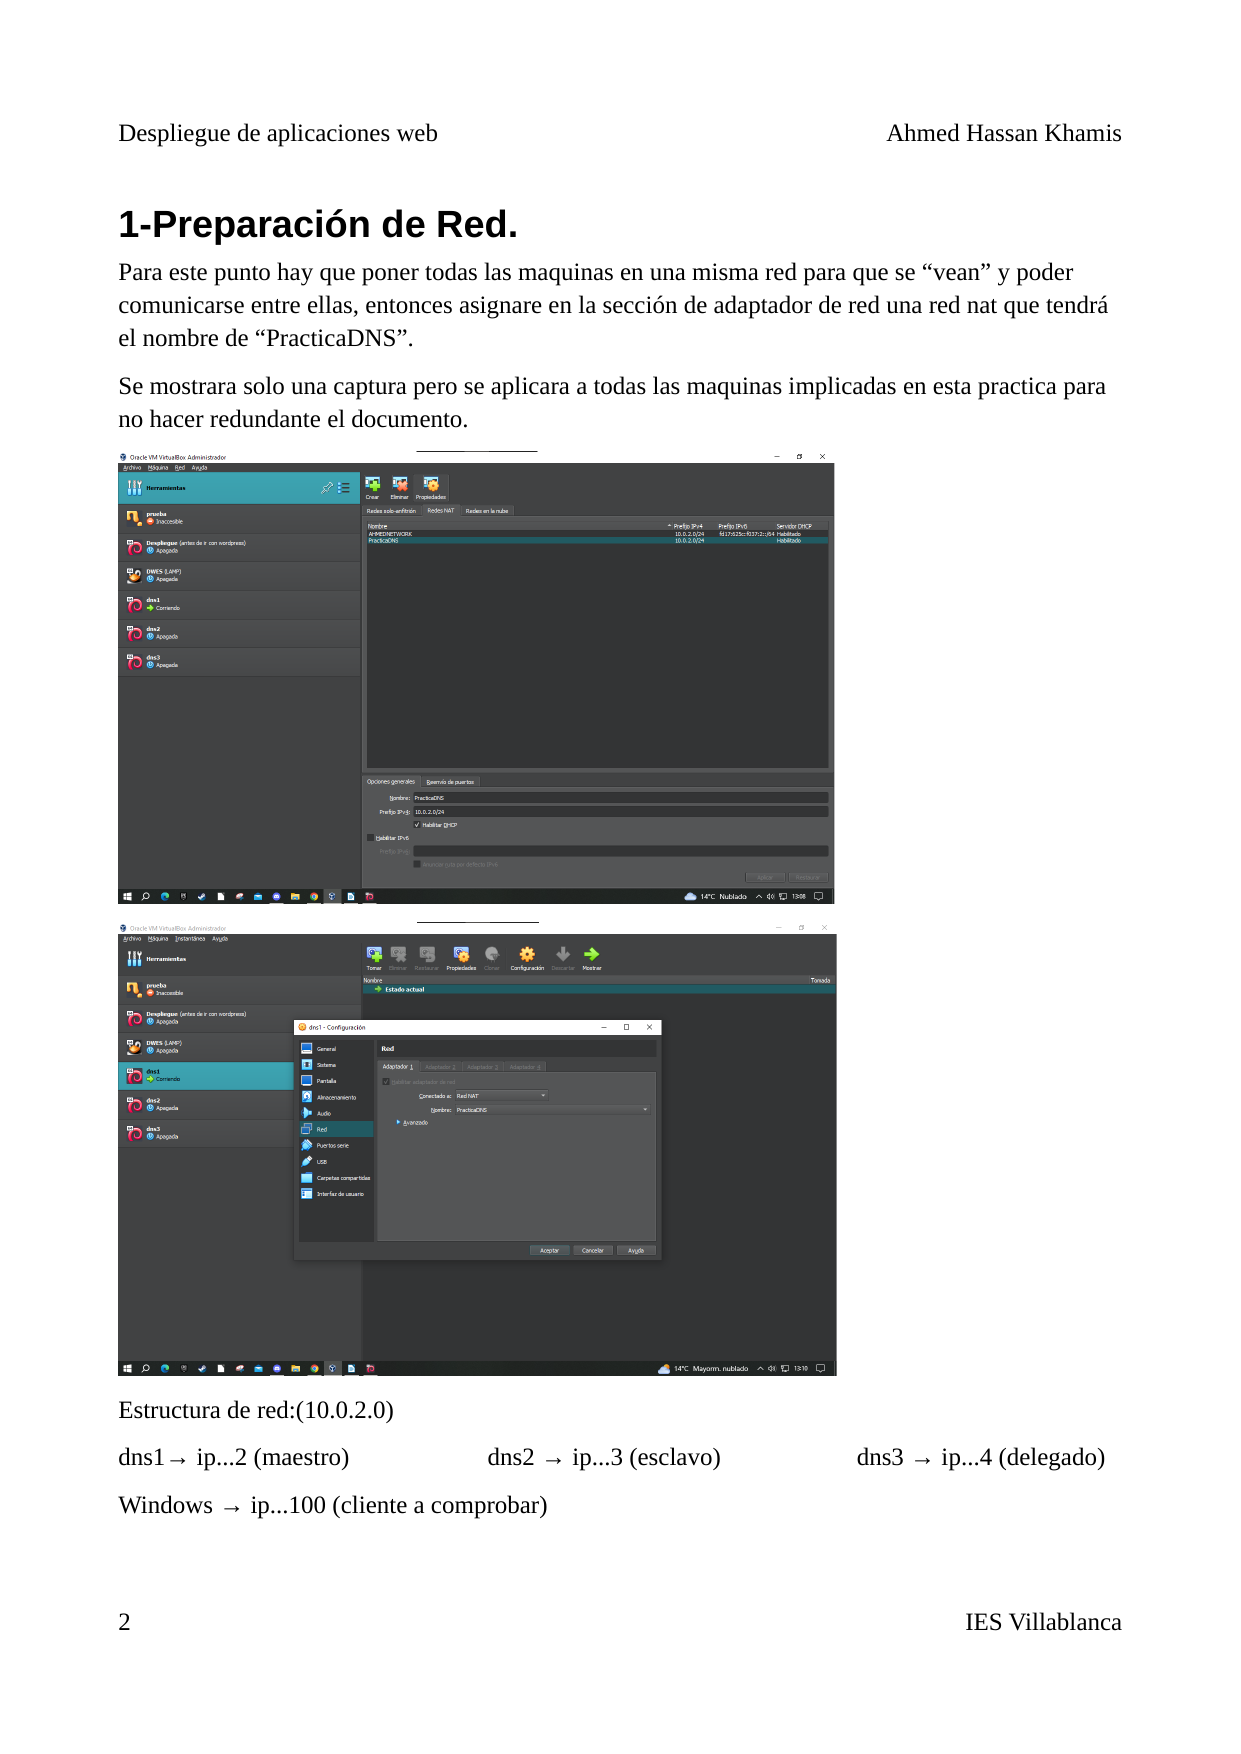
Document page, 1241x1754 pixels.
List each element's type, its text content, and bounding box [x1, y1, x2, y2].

text Estructura de red:(10.0.2.0) [118, 1395, 1122, 1424]
picture [118, 922, 837, 1376]
text Windows → ip...100 (cliente a comprobar) [118, 1490, 1122, 1519]
text dns1→ ip...2 (maestro) dns2 → ip...3 (esclavo) dns3 → ip...4 (delegado) [118, 1442, 1122, 1471]
picture [118, 451, 835, 904]
text Se mostrara solo una captura pero se aplicara a todas las maquinas implicadas en esta practica para no hacer redundante el documento. [118, 371, 1122, 433]
subtitle 1-Preparación de Red. [118, 201, 1122, 245]
text Para este punto hay que poner todas las maquinas en una misma red para que se “vean” y poder comunicarse entre ellas, entonces asignare en la sección de adaptador de red una red nat que tendrá el nombre de “PracticaDNS”. [118, 257, 1122, 352]
